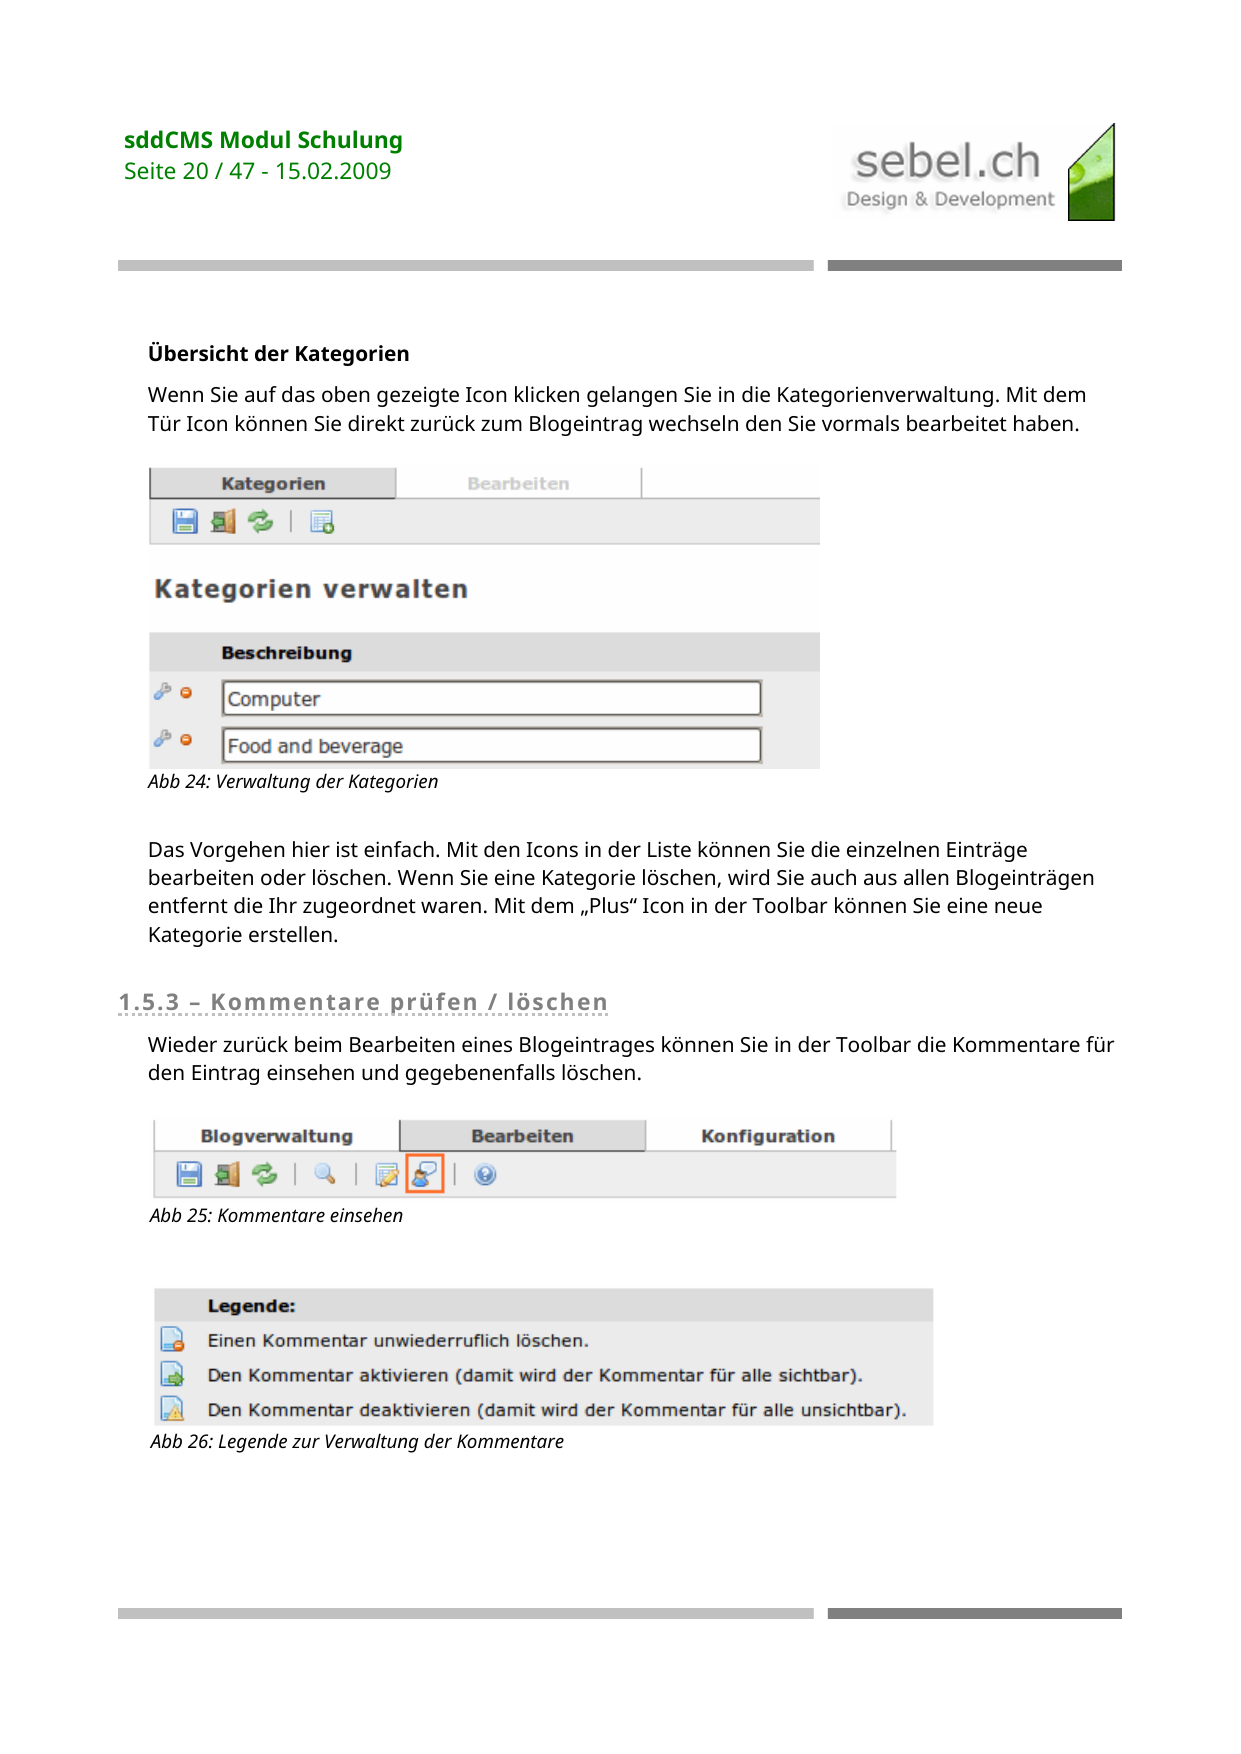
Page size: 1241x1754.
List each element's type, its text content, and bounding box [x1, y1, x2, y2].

text Das Vorgehen hier ist einfach. Mit den Icons in der Liste können Sie die einzelnen Einträge bearbeiten oder löschen. Wenn Sie eine Kategorie löschen, wird Sie auch aus allen Blogeinträgen entfernt die Ihr zugeordnet waren. Mit dem „Plus“ Icon in der Toolbar können Sie eine neue Kategorie erstellen. [148, 835, 1122, 948]
picture [118, 260, 1122, 271]
text Wieder zurück beim Bearbeiten eines Blogeintrages können Sie in der Toolbar die Kommentare für den Eintrag einsehen und gegebenenfalls löschen. [148, 1030, 1122, 1087]
picture [149, 1115, 897, 1203]
picture [148, 465, 820, 769]
subtitle 1.5.3 – Kommentare prüfen / löschen [118, 986, 1122, 1017]
text Übersicht der Kategorien [148, 339, 1122, 368]
text Abb 26: Legende zur Verwaltung der Kommentare [151, 1429, 933, 1454]
picture [150, 1284, 934, 1429]
picture [118, 1608, 1122, 1619]
text Wenn Sie auf das oben gezeigte Icon klicken gelangen Sie in die Kategorienverwaltung. Mit dem Tür Icon können Sie direkt zurück zum Blogeintrag wechseln den Sie vormals bearbeitet haben. [148, 380, 1122, 437]
text Abb 25: Kommentare einsehen [150, 1203, 897, 1228]
text Abb 24: Verwaltung der Kategorien [148, 769, 820, 794]
